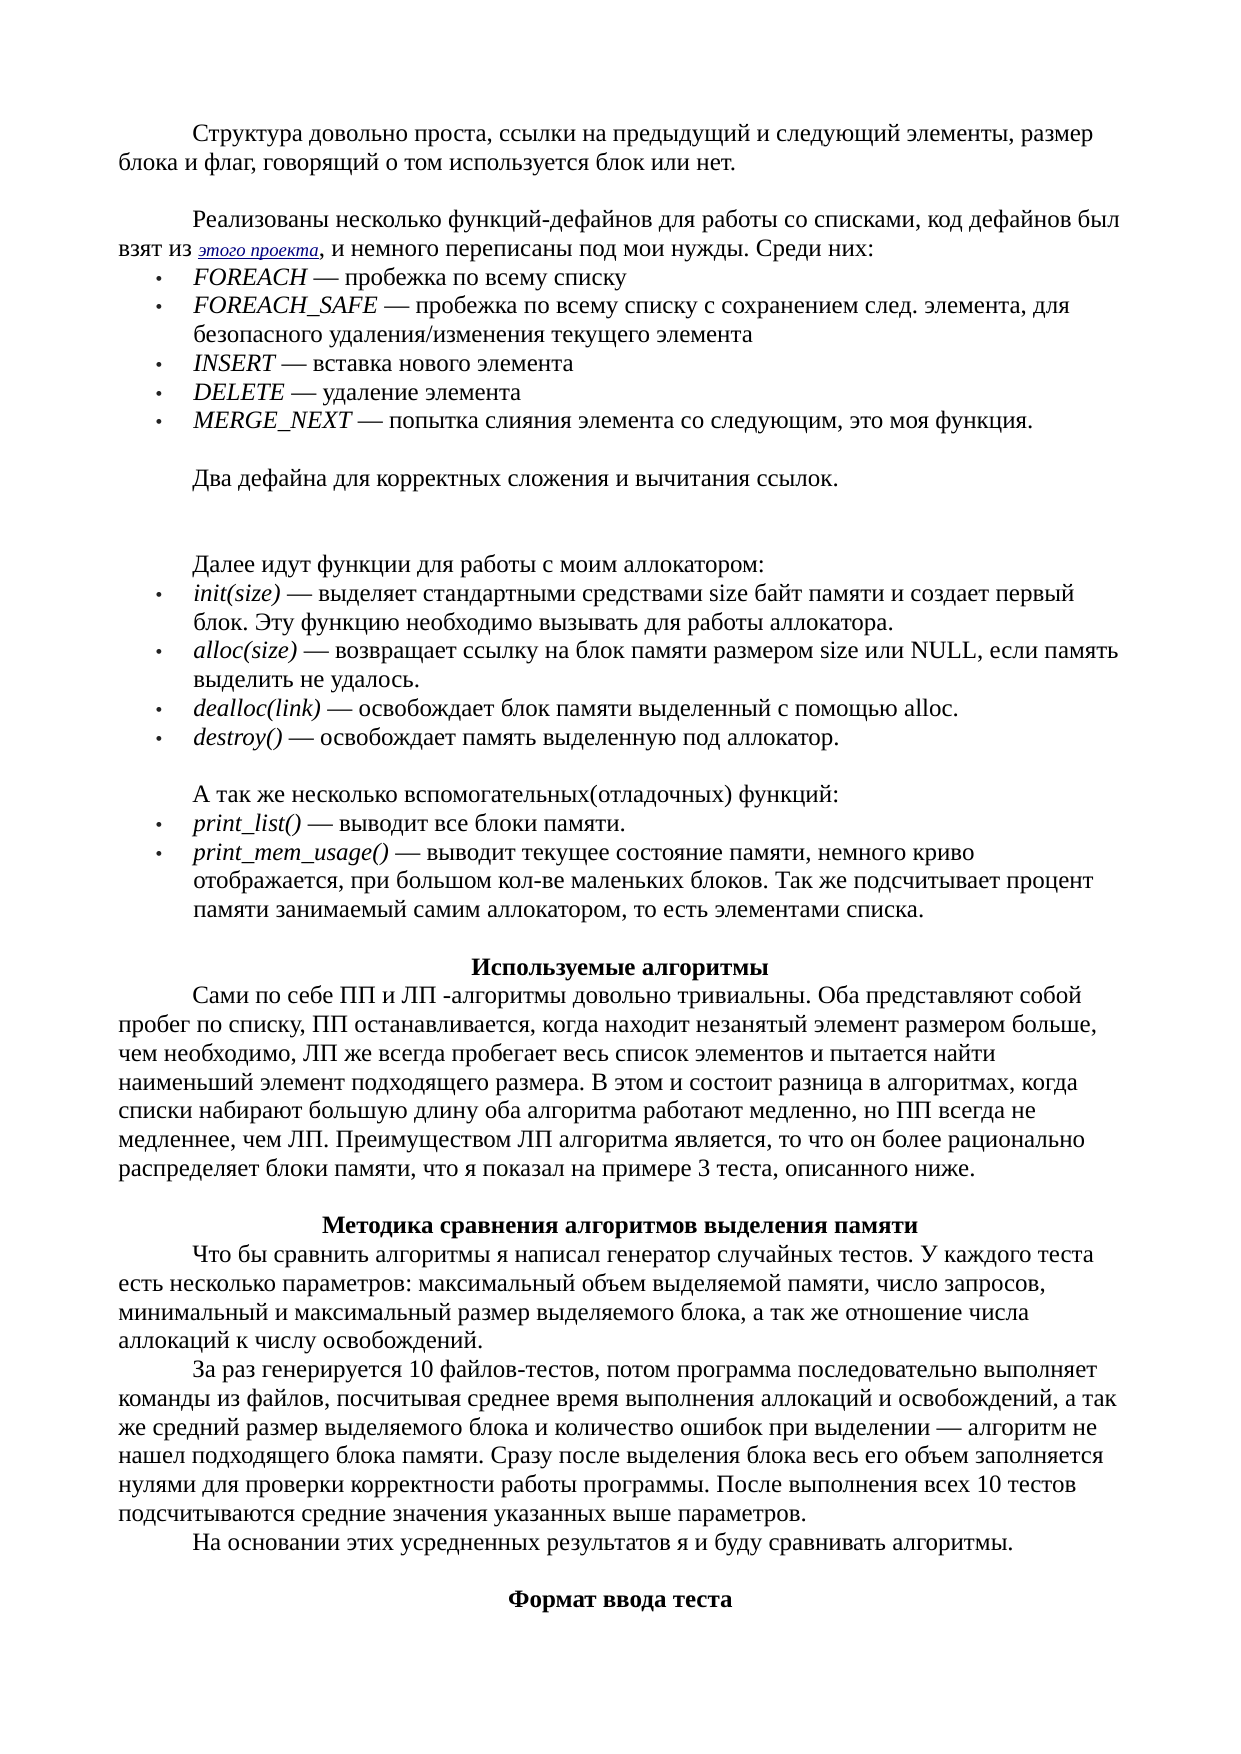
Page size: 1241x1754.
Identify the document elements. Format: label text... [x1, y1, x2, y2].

list destroy() — освобождает память выделенную под аллокатор. [156, 722, 1122, 751]
list dealloc(link) — освобождает блок памяти выделенный с помощью alloc. [156, 693, 1122, 722]
text Далее идут функции для работы с моим аллокатором: [118, 549, 1122, 578]
list FOREACH_SAFE — пробежка по всему списку с сохранением след. элемента, для безопасного удаления/изменения текущего элемента [156, 291, 1122, 348]
list alloc(size) — возвращает ссылку на блок памяти размером size или NULL, если память выделить не удалось. [156, 636, 1122, 693]
list INSERT — вставка нового элемента [156, 348, 1122, 377]
text А так же несколько вспомогательных(отладочных) функций: [118, 779, 1122, 808]
text На основании этих усредненных результатов я и буду сравнивать алгоритмы. [118, 1527, 1122, 1556]
list MERGE_NEXT — попытка слияния элемента со следующим, это моя функция. [156, 406, 1122, 434]
list FOREACH — пробежка по всему списку [156, 262, 1122, 291]
text За раз генерируется 10 файлов-тестов, потом программа последовательно выполняет команды из файлов, посчитывая среднее время выполнения аллокаций и освобождений, а так же средний размер выделяемого блока и количество ошибок при выделении — алгоритм не нашел подходящего блока памяти. Сразу после выделения блока весь его объем заполняется нулями для проверки корректности работы программы. После выполнения всех 10 тестов подсчитываются средние значения указанных выше параметров. [118, 1354, 1122, 1527]
list print_list() — выводит все блоки памяти. [156, 808, 1122, 837]
text Реализованы несколько функций-дефайнов для работы со списками, код дефайнов был взят из этого проекта, и немного переписаны под мои нужды. Среди них: [118, 204, 1122, 262]
text Структура довольно проста, ссылки на предыдущий и следующий элементы, размер блока и флаг, говорящий о том используется блок или нет. [118, 118, 1122, 176]
list print_mem_usage() — выводит текущее состояние памяти, немного криво отображается, при большом кол-ве маленьких блоков. Так же подсчитывает процент памяти занимаемый самим аллокатором, то есть элементами списка. [156, 837, 1122, 923]
list DELETE — удаление элемента [156, 377, 1122, 406]
text Сами по себе ПП и ЛП -алгоритмы довольно тривиальны. Оба представляют собой пробег по списку, ПП останавливается, когда находит незанятый элемент размером больше, чем необходимо, ЛП же всегда пробегает весь список элементов и пытается найти наименьший элемент подходящего размера. В этом и состоит разница в алгоритмах, когда списки набирают большую длину оба алгоритма работают медленно, но ПП всегда не медленнее, чем ЛП. Преимуществом ЛП алгоритма является, то что он более рационально распределяет блоки памяти, что я показал на примере 3 теста, описанного ниже. [118, 981, 1122, 1182]
text Методика сравнения алгоритмов выделения памяти [118, 1211, 1122, 1239]
text Два дефайна для корректных сложения и вычитания ссылок. [118, 463, 1122, 492]
text Что бы сравнить алгоритмы я написал генератор случайных тестов. У каждого теста есть несколько параметров: максимальный объем выделяемой памяти, число запросов, минимальный и максимальный размер выделяемого блока, а так же отношение числа аллокаций к числу освобождений. [118, 1239, 1122, 1354]
text Используемые алгоритмы [118, 952, 1122, 981]
text Формат ввода теста [118, 1584, 1122, 1613]
list init(size) — выделяет стандартными средствами size байт памяти и создает первый блок. Эту функцию необходимо вызывать для работы аллокатора. [156, 578, 1122, 636]
